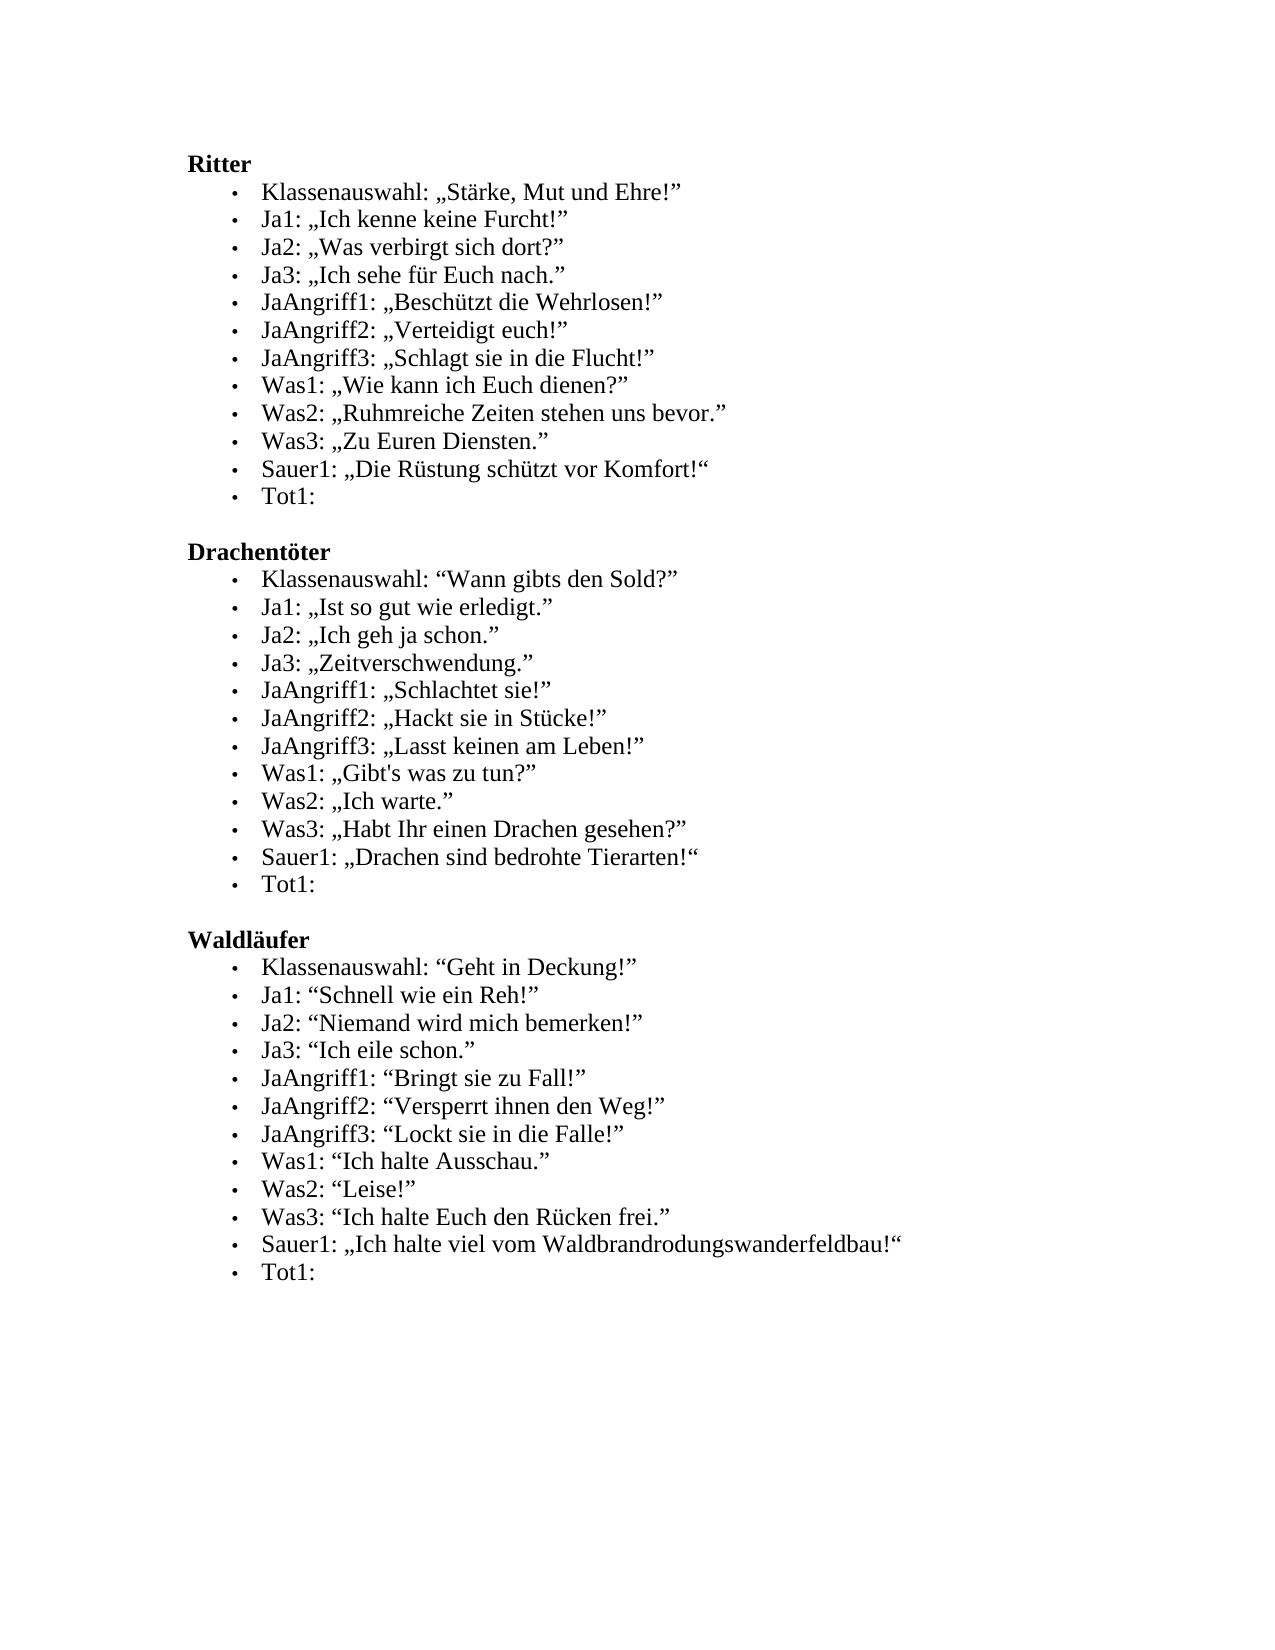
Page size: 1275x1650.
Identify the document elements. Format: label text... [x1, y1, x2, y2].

list JaAngriff3: “Lockt sie in die Falle!” [232, 1120, 1087, 1147]
text Ritter [187, 150, 1087, 178]
list Ja1: „Ich kenne keine Furcht!” [232, 205, 1087, 233]
list Was1: “Ich halte Ausschau.” [232, 1147, 1087, 1175]
list JaAngriff3: „Lasst keinen am Leben!” [232, 732, 1087, 759]
list Klassenauswahl: “Wann gibts den Sold?” [232, 566, 1087, 593]
list JaAngriff2: „Hackt sie in Stücke!” [232, 704, 1087, 732]
list Tot1: [232, 1258, 1087, 1286]
text Drachentöter [187, 510, 1087, 566]
list JaAngriff2: “Versperrt ihnen den Weg!” [232, 1092, 1087, 1120]
list JaAngriff1: „Beschützt die Wehrlosen!” [232, 288, 1087, 316]
list Ja3: „Ich sehe für Euch nach.” [232, 261, 1087, 288]
list Was2: „Ich warte.” [232, 787, 1087, 815]
list Was2: „Ruhmreiche Zeiten stehen uns bevor.” [232, 399, 1087, 427]
list Klassenauswahl: “Geht in Deckung!” [232, 953, 1087, 981]
list Ja3: „Zeitverschwendung.” [232, 649, 1087, 676]
list Was1: „Wie kann ich Euch dienen?” [232, 372, 1087, 399]
list Sauer1: „Ich halte viel vom Waldbrandrodungswanderfeldbau!“ [232, 1231, 1087, 1258]
list Ja2: “Niemand wird mich bemerken!” [232, 1009, 1087, 1037]
list Was1: „Gibt's was zu tun?” [232, 759, 1087, 787]
list Sauer1: „Drachen sind bedrohte Tierarten!“ [232, 843, 1087, 870]
list Tot1: [232, 870, 1087, 898]
list Was2: “Leise!” [232, 1175, 1087, 1203]
list JaAngriff2: „Verteidigt euch!” [232, 316, 1087, 344]
text Waldläufer [187, 898, 1087, 953]
list JaAngriff1: „Schlachtet sie!” [232, 676, 1087, 704]
list Klassenauswahl: „Stärke, Mut und Ehre!” [232, 178, 1087, 205]
list Tot1: [232, 482, 1087, 510]
list Was3: „Zu Euren Diensten.” [232, 427, 1087, 455]
list JaAngriff1: “Bringt sie zu Fall!” [232, 1064, 1087, 1092]
list Sauer1: „Die Rüstung schützt vor Komfort!“ [232, 455, 1087, 482]
list Ja2: „Ich geh ja schon.” [232, 621, 1087, 649]
list Was3: „Habt Ihr einen Drachen gesehen?” [232, 815, 1087, 843]
list Ja1: “Schnell wie ein Reh!” [232, 981, 1087, 1009]
list Ja1: „Ist so gut wie erledigt.” [232, 593, 1087, 621]
list JaAngriff3: „Schlagt sie in die Flucht!” [232, 344, 1087, 372]
list Was3: “Ich halte Euch den Rücken frei.” [232, 1203, 1087, 1231]
list Ja2: „Was verbirgt sich dort?” [232, 233, 1087, 261]
list Ja3: “Ich eile schon.” [232, 1037, 1087, 1064]
